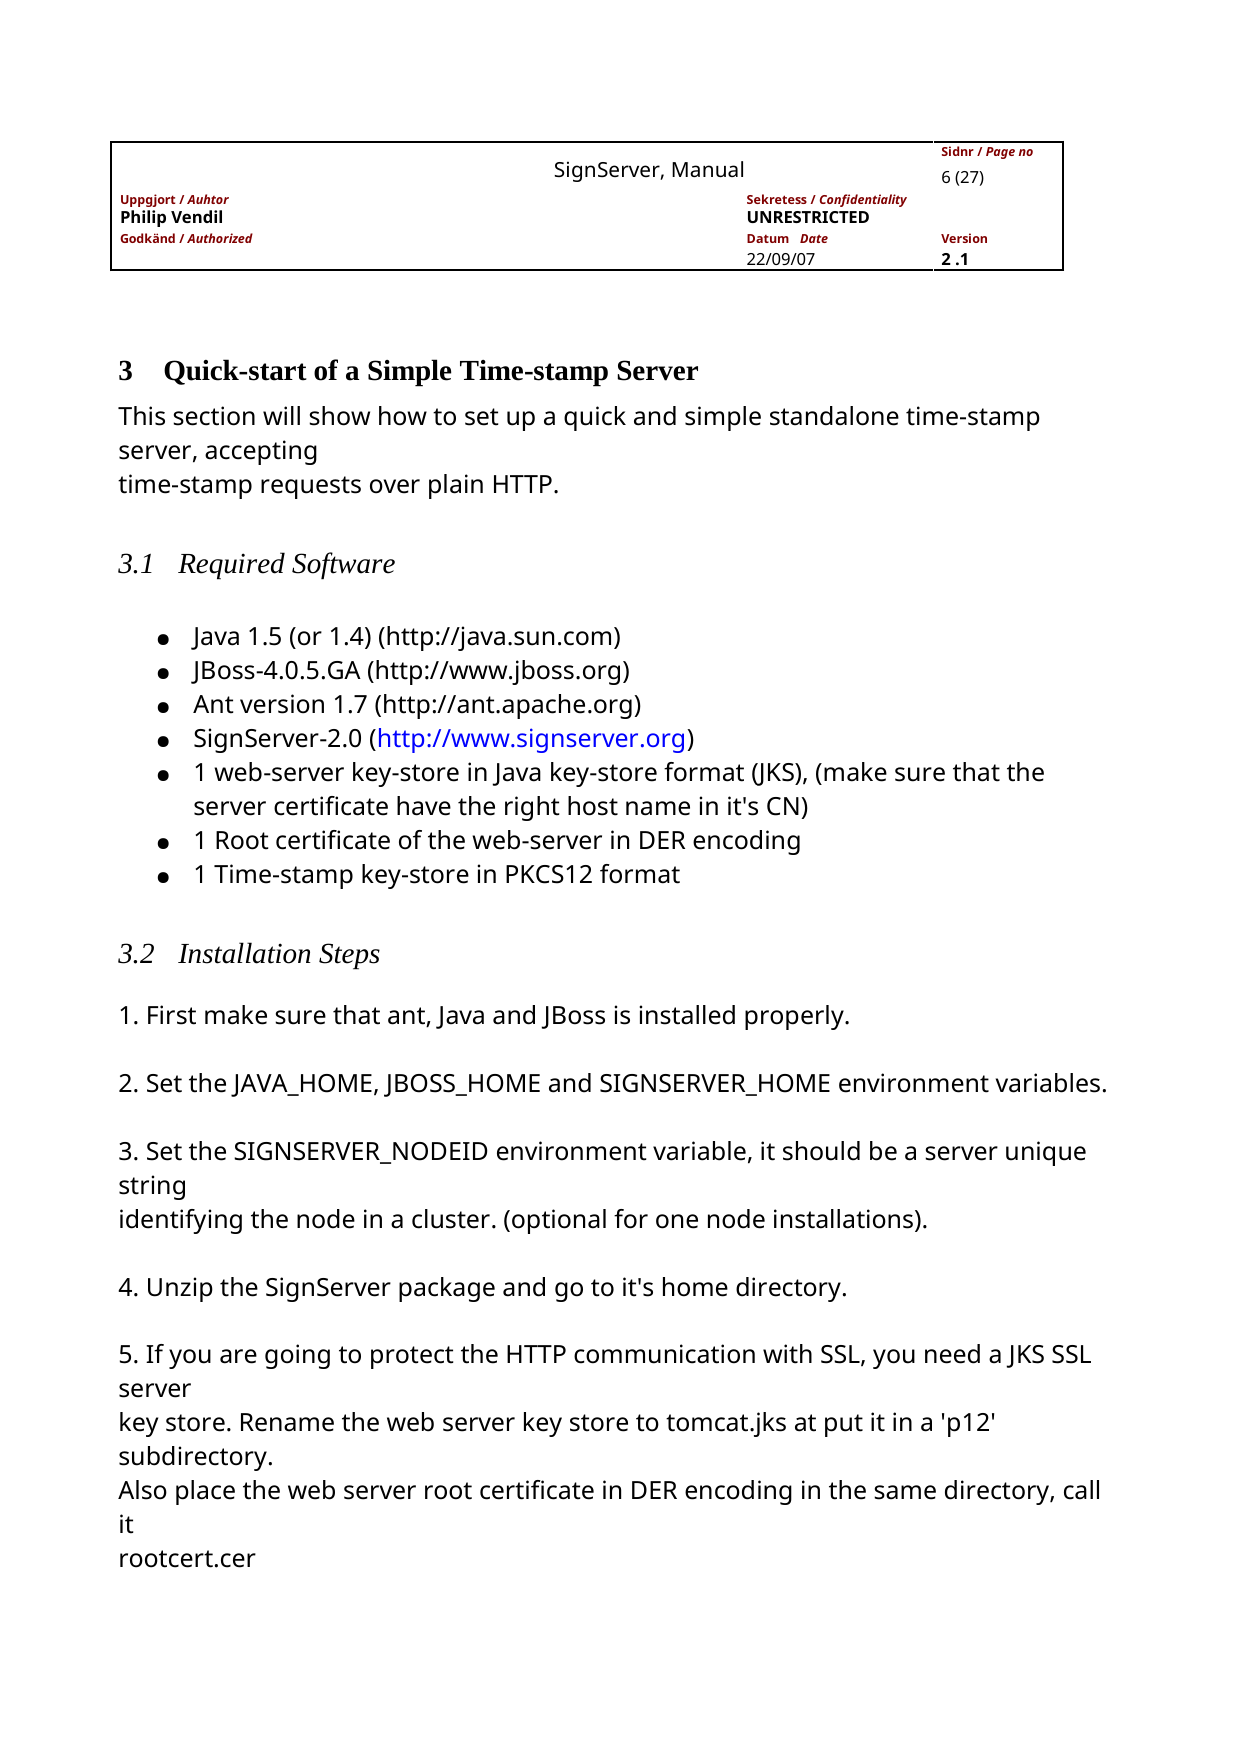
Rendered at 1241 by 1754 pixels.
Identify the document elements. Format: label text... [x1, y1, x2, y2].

text time-stamp requests over plain HTTP. [118, 467, 1122, 501]
text identifying the node in a cluster. (optional for one node installations). [118, 1202, 1122, 1269]
list 1 Root certificate of the web-server in DER encoding [156, 823, 1122, 857]
subtitle Required Software [118, 547, 1122, 580]
list 1 Time-stamp key-store in PKCS12 format [156, 857, 1122, 925]
list SignServer-2.0 (http://www.signserver.org) [156, 721, 1122, 755]
text 3. Set the SIGNSERVER_NODEID environment variable, it should be a server unique string [118, 1134, 1122, 1202]
subtitle Quick-start of a Simple Time-stamp Server [118, 354, 1122, 386]
text 4. Unzip the SignServer package and go to it's home directory. [118, 1269, 1122, 1337]
text 1. First make sure that ant, Java and JBoss is installed properly. [118, 998, 1122, 1066]
text Also place the web server root certificate in DER encoding in the same directory, call it [118, 1473, 1122, 1541]
list Java 1.5 (or 1.4) (http://java.sun.com) [156, 619, 1122, 653]
text rootcert.cer [118, 1541, 1122, 1575]
list Ant version 1.7 (http://ant.apache.org) [156, 687, 1122, 721]
list 1 web-server key-store in Java key-store format (JKS), (make sure that the server certificate have the right host name in it's CN) [156, 755, 1122, 823]
text 5. If you are going to protect the HTTP communication with SSL, you need a JKS SSL server [118, 1337, 1122, 1405]
subtitle Installation Steps [118, 937, 1122, 970]
text This section will show how to set up a quick and simple standalone time-stamp server, accepting [118, 399, 1122, 467]
text key store. Rename the web server key store to tomcat.jks at put it in a 'p12' subdirectory. [118, 1405, 1122, 1473]
text 2. Set the JAVA_HOME, JBOSS_HOME and SIGNSERVER_HOME environment variables. [118, 1066, 1122, 1134]
list JBoss-4.0.5.GA (http://www.jboss.org) [156, 653, 1122, 687]
